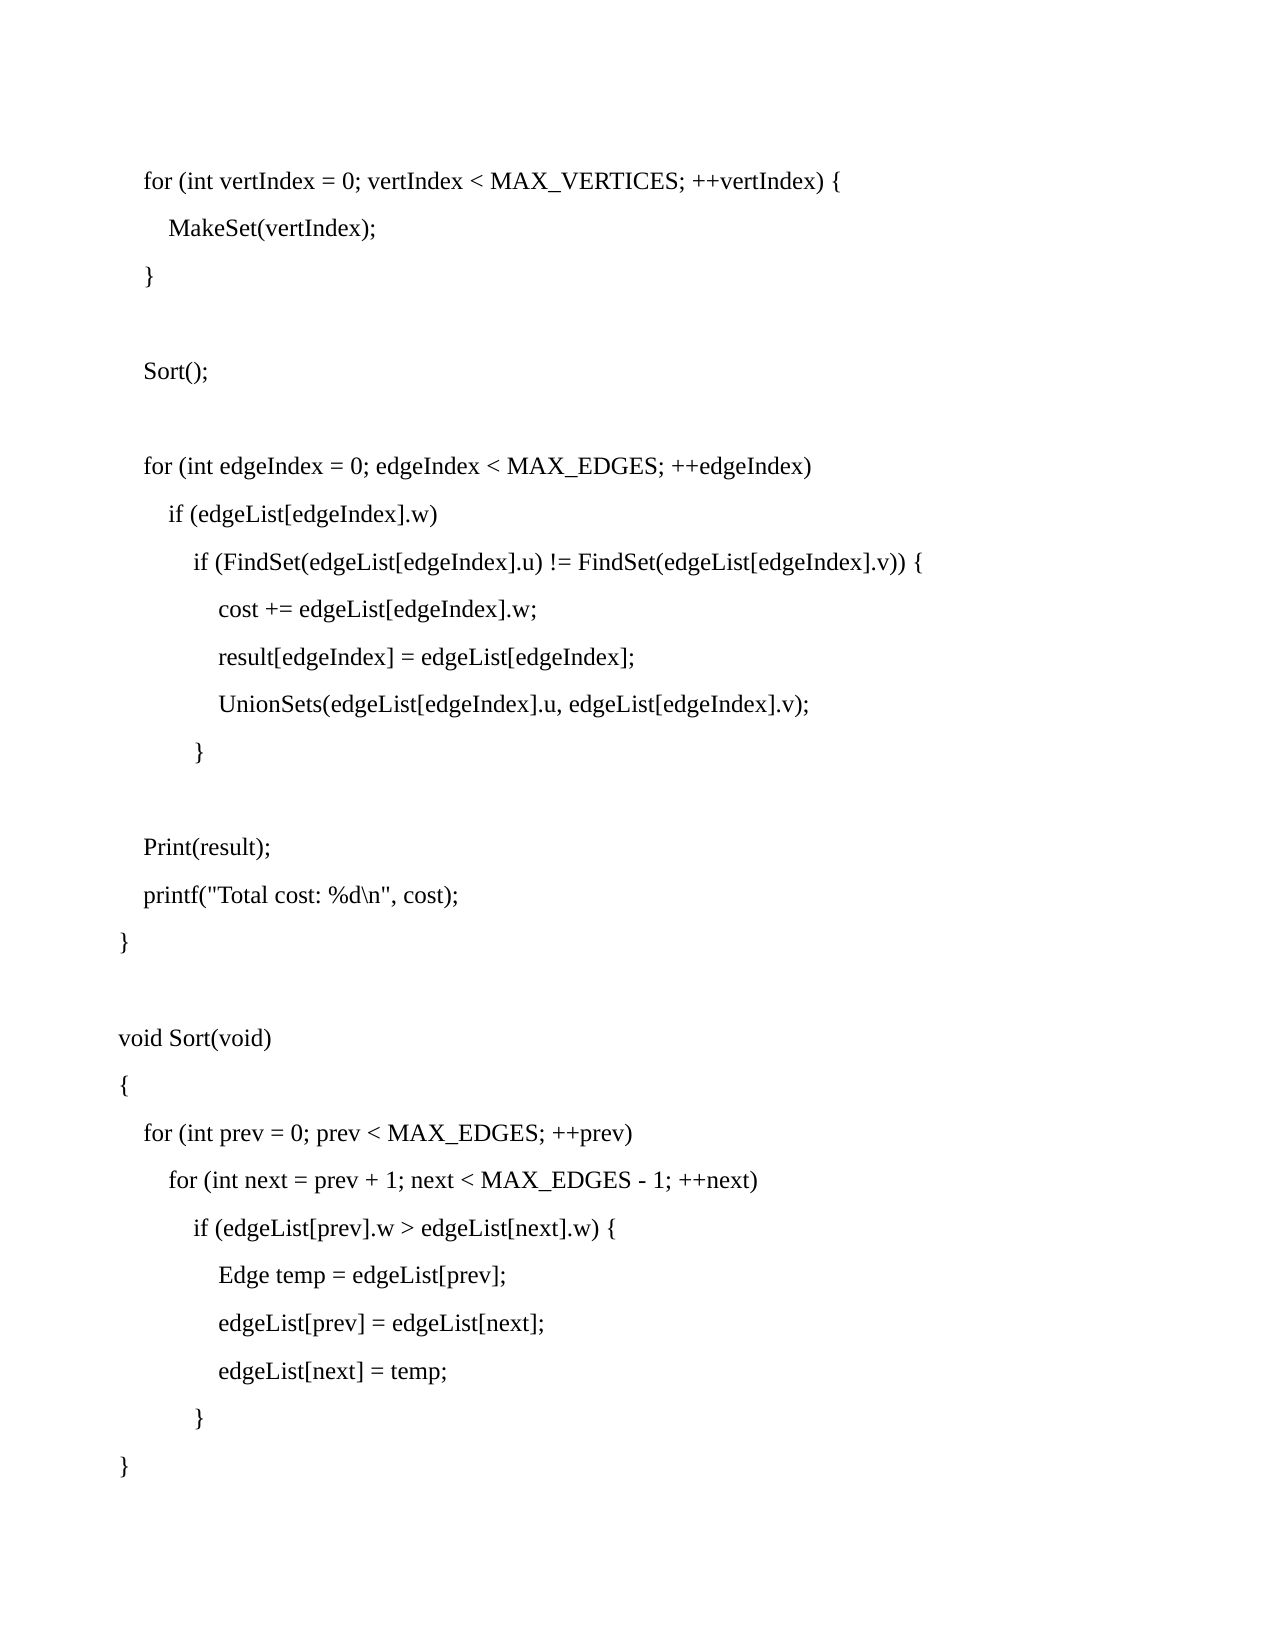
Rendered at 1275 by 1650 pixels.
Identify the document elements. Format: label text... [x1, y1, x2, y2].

text result[edgeIndex] = edgeList[edgeIndex]; [118, 642, 1157, 671]
text Sort(); [118, 356, 1157, 385]
text edgeList[prev] = edgeList[next]; [118, 1308, 1157, 1337]
text MakeSet(vertIndex); [118, 213, 1157, 242]
text for (int prev = 0; prev < MAX_EDGES; ++prev) [118, 1118, 1157, 1147]
text UnionSets(edgeList[edgeIndex].u, edgeList[edgeIndex].v); [118, 689, 1157, 718]
text } [118, 1451, 1157, 1480]
text if (edgeList[edgeIndex].w) [118, 499, 1157, 528]
text if (edgeList[prev].w > edgeList[next].w) { [118, 1213, 1157, 1242]
text if (FindSet(edgeList[edgeIndex].u) != FindSet(edgeList[edgeIndex].v)) { [118, 547, 1157, 575]
text cost += edgeList[edgeIndex].w; [118, 594, 1157, 623]
text { [118, 1070, 1157, 1099]
text for (int next = prev + 1; next < MAX_EDGES - 1; ++next) [118, 1165, 1157, 1194]
text for (int edgeIndex = 0; edgeIndex < MAX_EDGES; ++edgeIndex) [118, 451, 1157, 480]
text } [118, 261, 1157, 290]
text for (int vertIndex = 0; vertIndex < MAX_VERTICES; ++vertIndex) { [118, 166, 1157, 194]
text } [118, 927, 1157, 956]
text } [118, 737, 1157, 766]
text void Sort(void) [118, 1023, 1157, 1051]
text edgeList[next] = temp; [118, 1356, 1157, 1384]
text Edge temp = edgeList[prev]; [118, 1261, 1157, 1289]
text printf("Total cost: %d\n", cost); [118, 880, 1157, 908]
text } [118, 1403, 1157, 1432]
text Print(result); [118, 832, 1157, 861]
